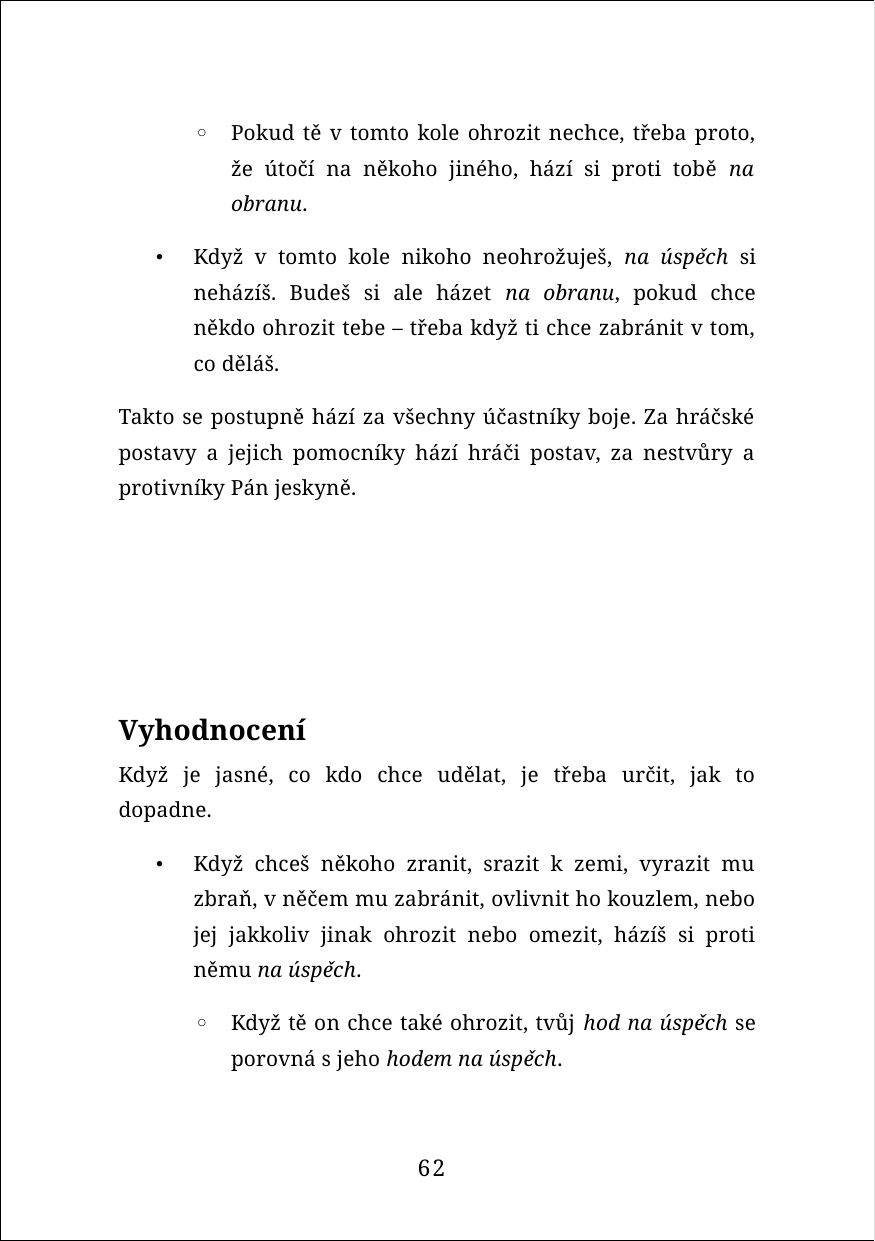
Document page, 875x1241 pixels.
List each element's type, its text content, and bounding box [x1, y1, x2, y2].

subtitle Vyhodnocení [118, 710, 756, 748]
text Takto se postupně hází za všechny účastníky boje. Za hráčské postavy a jejich pomocníky hází hráči postav, za nestvůry a protivníky Pán jeskyně. [118, 402, 756, 502]
text Když je jasné, co kdo chce udělat, je třeba určit, jak to dopadne. [118, 760, 756, 824]
list Když tě on chce také ohrozit, tvůj hod na úspěch se porovná s jeho hodem na úspěch. [193, 1008, 756, 1072]
list Když chceš někoho zranit, srazit k zemi, vyrazit mu zbraň, v něčem mu zabránit, ovlivnit ho kouzlem, nebo jej jakkoliv jinak ohrozit nebo omezit, házíš si proti němu na úspěch. [156, 849, 756, 984]
list Když v tomto kole nikoho neohrožuješ, na úspěch si neházíš. Budeš si ale házet na obranu, pokud chce někdo ohrozit tebe – třeba když ti chce zabránit v tom, co děláš. [156, 242, 756, 377]
list Pokud tě v tomto kole ohrozit nechce, třeba proto, že útočí na někoho jiného, hází si proti tobě na obranu. [193, 118, 756, 218]
